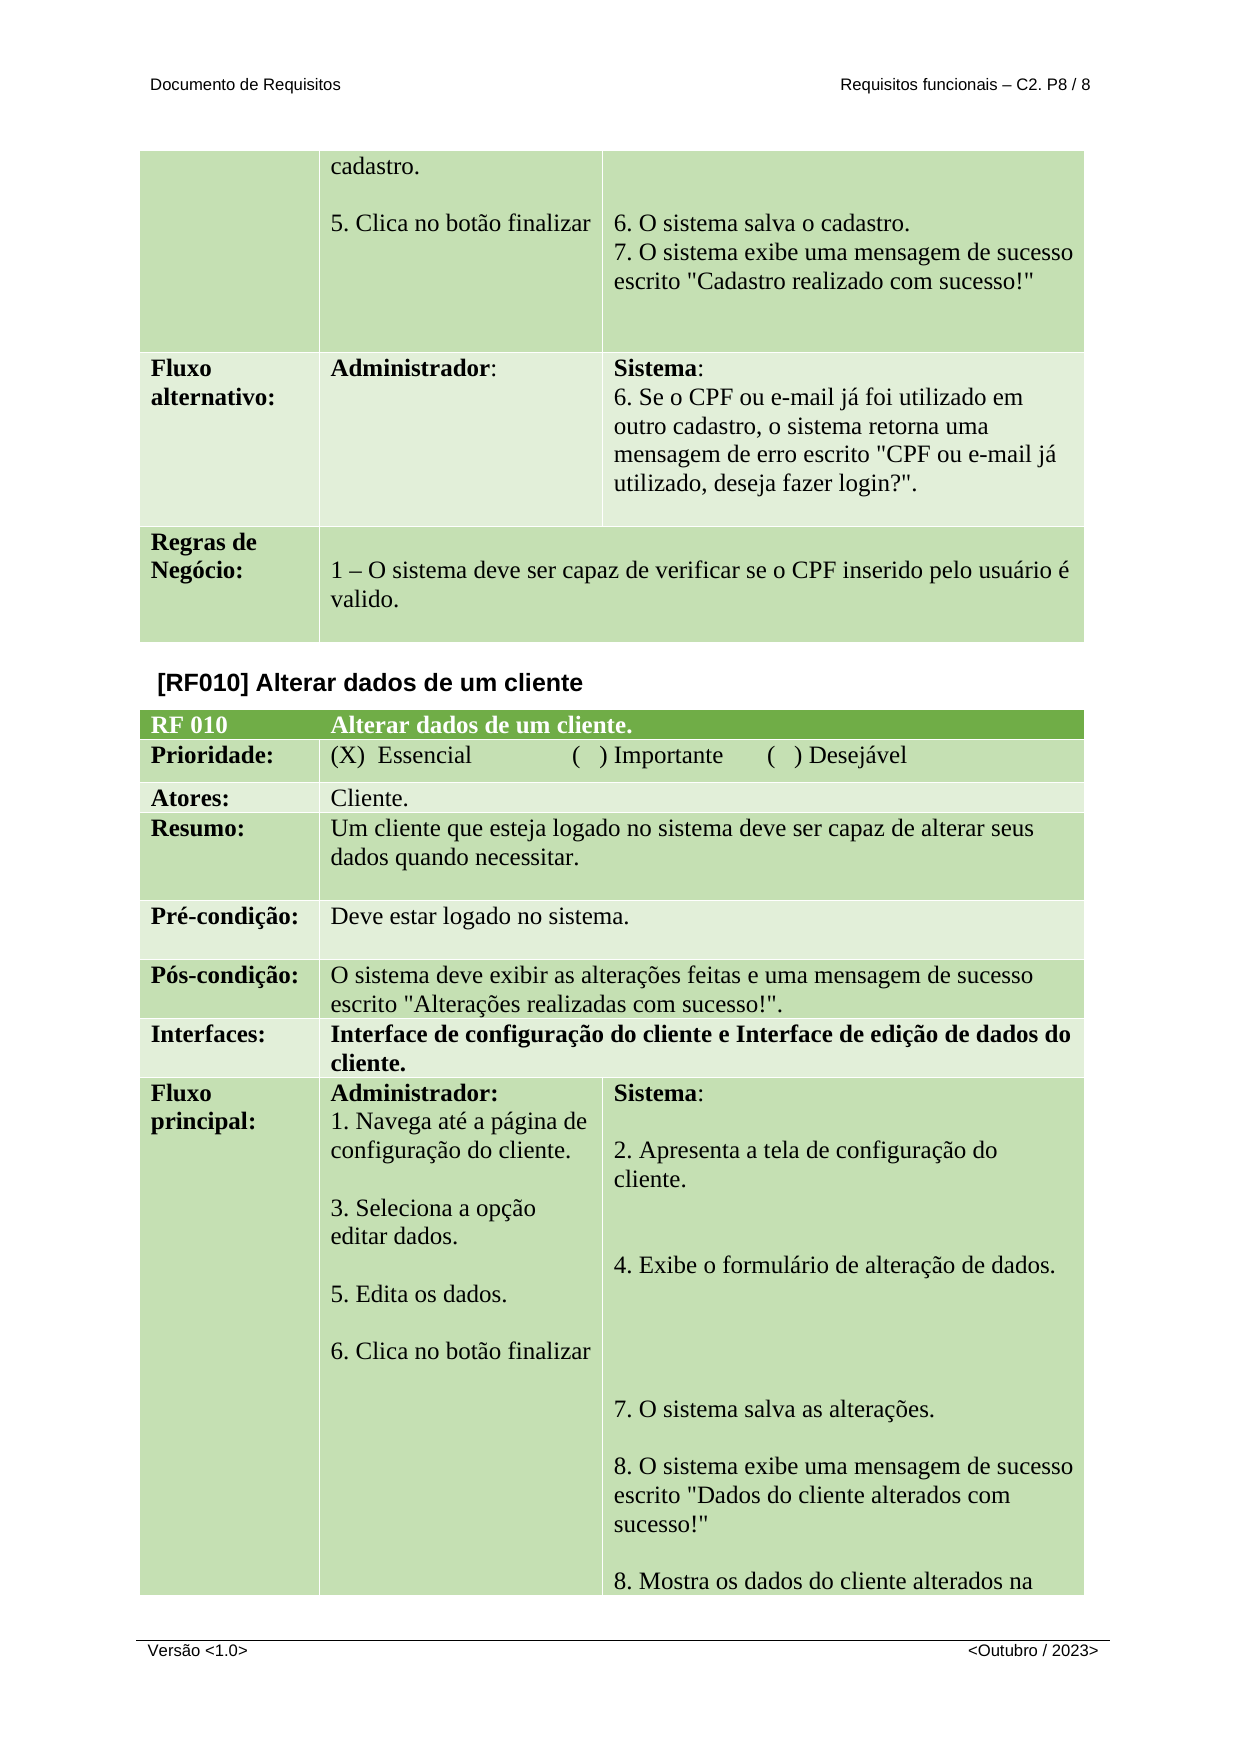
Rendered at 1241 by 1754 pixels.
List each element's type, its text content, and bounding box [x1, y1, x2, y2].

table_cell Interfaces: [140, 1019, 319, 1077]
table_cell Deve estar logado no sistema. [320, 901, 1084, 959]
table_cell Pós-condição: [140, 960, 319, 1018]
table_cell Pré-condição: [140, 901, 319, 959]
table_cell cadastro. 5. Clica no botão finalizar [320, 151, 602, 352]
table_cell Administrador: 1. Navega até a página de configuração do cliente. 3. Seleciona a opção editar dados. 5. Edita os dados. 6. Clica no botão finalizar [320, 1078, 602, 1595]
table_cell Sistema: 2. Apresenta a tela de configuração do cliente. 4. Exibe o formulário de alteração de dados. 7. O sistema salva as alterações. 8. O sistema exibe uma mensagem de sucesso escrito "Dados do cliente alterados com sucesso!" 8. Mostra os dados do cliente alterados na [603, 1078, 1084, 1595]
table_cell 6. O sistema salva o cadastro. 7. O sistema exibe uma mensagem de sucesso escrito "Cadastro realizado com sucesso!" [603, 151, 1084, 352]
table_cell O sistema deve exibir as alterações feitas e uma mensagem de sucesso escrito "Alterações realizadas com sucesso!". [320, 960, 1084, 1018]
table_cell Fluxo alternativo: [140, 353, 319, 526]
table_cell Cliente. [320, 783, 1084, 812]
table_cell Um cliente que esteja logado no sistema deve ser capaz de alterar seus dados quando necessitar. [320, 813, 1084, 900]
table_cell Administrador: [320, 353, 602, 526]
table_cell Resumo: [140, 813, 319, 900]
text [RF010] Alterar dados de um cliente [150, 668, 1090, 697]
table_cell 1 – O sistema deve ser capaz de verificar se o CPF inserido pelo usuário é valido. [320, 527, 1084, 642]
table_cell Sistema: 6. Se o CPF ou e-mail já foi utilizado em outro cadastro, o sistema retorna uma mensagem de erro escrito "CPF ou e-mail já utilizado, deseja fazer login?". [603, 353, 1084, 526]
table_header RF 010 [140, 710, 319, 739]
table_cell [140, 151, 319, 352]
table_cell (X) Essencial ( ) Importante ( ) Desejável [320, 740, 1084, 782]
table_cell Prioridade: [140, 740, 319, 782]
table_cell Interface de configuração do cliente e Interface de edição de dados do cliente. [320, 1019, 1084, 1077]
table_cell Fluxo principal: [140, 1078, 319, 1595]
table_cell Regras de Negócio: [140, 527, 319, 642]
table_cell Atores: [140, 783, 319, 812]
table_header Alterar dados de um cliente. [319, 710, 1084, 739]
